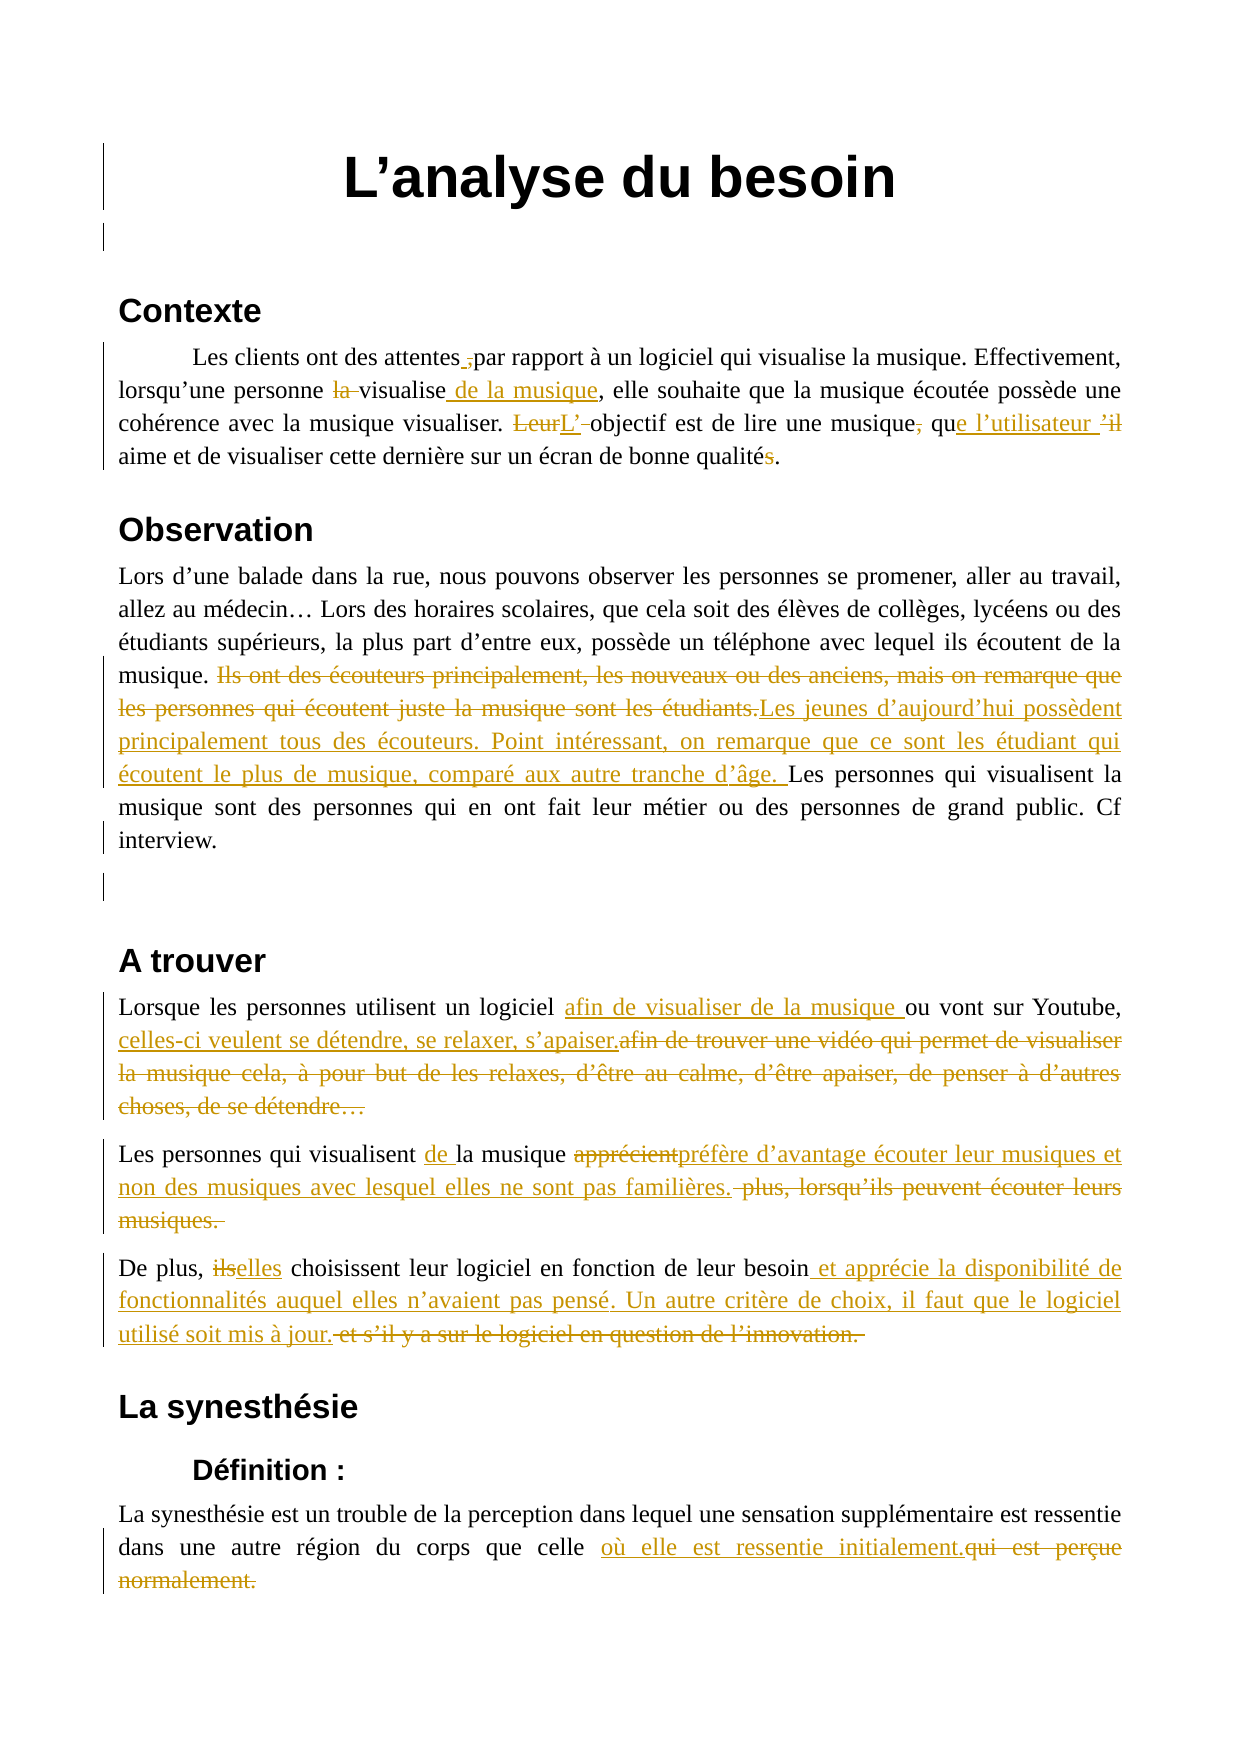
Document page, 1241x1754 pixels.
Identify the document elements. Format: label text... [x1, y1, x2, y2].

subtitle Contexte [118, 291, 1122, 330]
subtitle A trouver [118, 941, 1122, 980]
subtitle La synesthésie [118, 1387, 1122, 1426]
title L’analyse du besoin [118, 143, 1122, 210]
text Les clients ont des attentes par rapport à un logiciel qui visualise la musique. Effectivement, lorsqu’une personne visualise de la musique, elle souhaite que la musique écoutée possède une cohérence avec la musique visualiser. L’objectif est de lire une musique que l’utilisateur aime et de visualiser cette dernière sur un écran de bonne qualité. [118, 342, 1122, 470]
text Lors d’une balade dans la rue, nous pouvons observer les personnes se promener, aller au travail, allez au médecin… Lors des horaires scolaires, que cela soit des élèves de collèges, lycéens ou des étudiants supérieurs, la plus part d’entre eux, possède un téléphone avec lequel ils écoutent de la musique. Les jeunes d’aujourd’hui possèdent principalement tous des écouteurs. Point intéressant, on remarque que ce sont les étudiant qui écoutent le plus de musique, comparé aux autre tranche d’âge. Les personnes qui visualisent la musique sont des personnes qui en ont fait leur métier ou des personnes de grand public. Cf interview. [118, 561, 1122, 854]
text La synesthésie est un trouble de la perception dans lequel une sensation supplémentaire est ressentie dans une autre région du corps que celle où elle est ressentie initialement. [118, 1499, 1122, 1594]
subtitle Observation [118, 510, 1122, 548]
text De plus, elles choisissent leur logiciel en fonction de leur besoin et apprécie la disponibilité de fonctionnalités auquel elles n’avaient pas pensé. Un autre critère de choix, il faut que le logiciel utilisé soit mis à jour. [118, 1253, 1122, 1347]
text Les personnes qui visualisent de la musique préfère d’avantage écouter leur musiques et non des musiques avec lesquel elles ne sont pas familières. [118, 1139, 1122, 1234]
text Lorsque les personnes utilisent un logiciel afin de visualiser de la musique ou vont sur Youtube, celles-ci veulent se détendre, se relaxer, s’apaiser. [118, 992, 1122, 1120]
subtitle Définition : [118, 1453, 1122, 1487]
